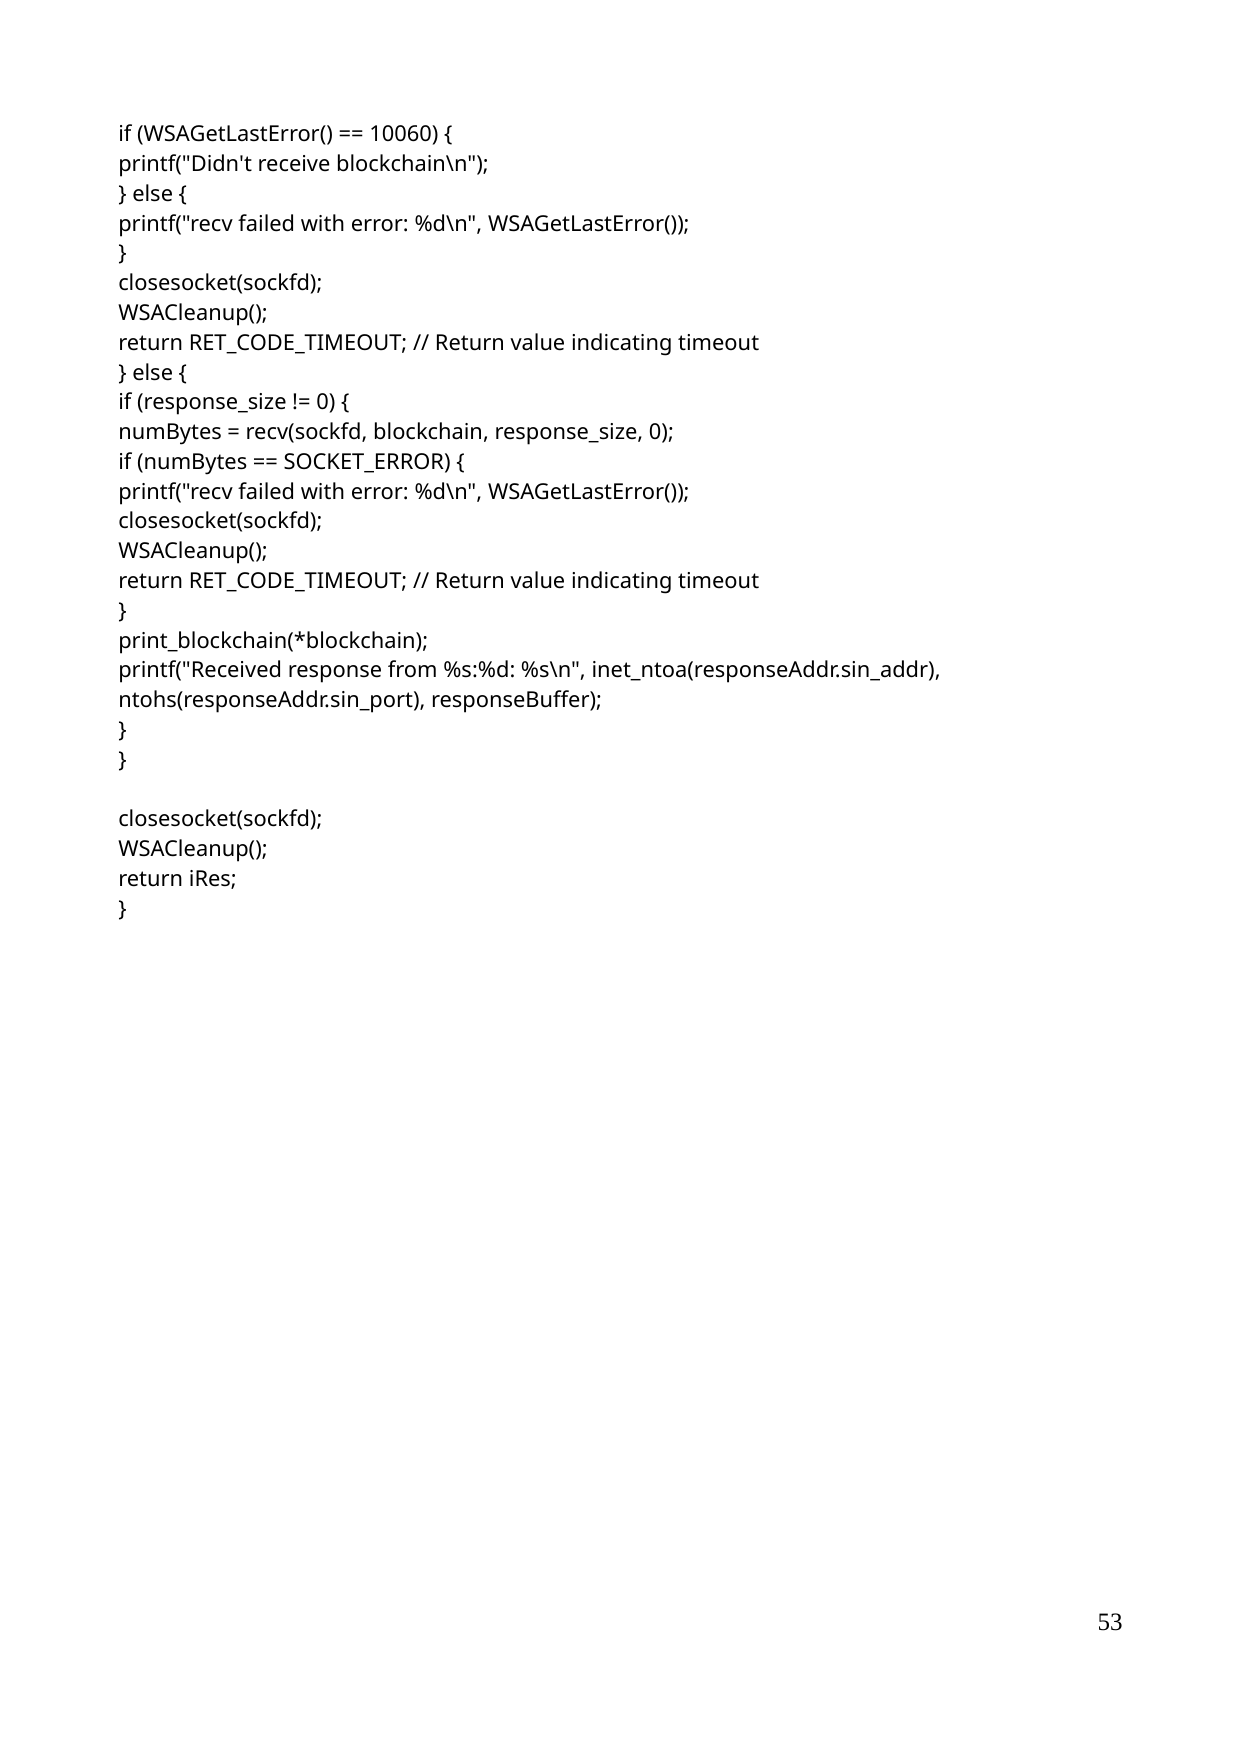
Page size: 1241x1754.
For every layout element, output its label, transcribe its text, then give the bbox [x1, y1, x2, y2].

text WSACleanup(); [118, 535, 1122, 565]
text } [118, 595, 1122, 624]
text } [118, 744, 1122, 773]
text printf("Didn't receive blockchain\n"); [118, 148, 1122, 178]
text } [118, 237, 1122, 267]
text return RET_CODE_TIMEOUT; // Return value indicating timeout [118, 327, 1122, 356]
text numBytes = recv(sockfd, blockchain, response_size, 0); [118, 416, 1122, 446]
text return RET_CODE_TIMEOUT; // Return value indicating timeout [118, 565, 1122, 595]
text } [118, 714, 1122, 744]
text } else { [118, 356, 1122, 386]
text print_blockchain(*blockchain); [118, 624, 1122, 654]
text WSACleanup(); [118, 833, 1122, 863]
text closesocket(sockfd); [118, 803, 1122, 833]
text if (WSAGetLastError() == 10060) { [118, 118, 1122, 148]
text } [118, 893, 1122, 922]
text WSACleanup(); [118, 297, 1122, 327]
text printf("recv failed with error: %d\n", WSAGetLastError()); [118, 207, 1122, 237]
text printf("Received response from %s:%d: %s\n", inet_ntoa(responseAddr.sin_addr), ntohs(responseAddr.sin_port), responseBuffer); [118, 654, 1122, 714]
text return iRes; [118, 863, 1122, 893]
text closesocket(sockfd); [118, 505, 1122, 535]
text if (numBytes == SOCKET_ERROR) { [118, 446, 1122, 476]
text printf("recv failed with error: %d\n", WSAGetLastError()); [118, 476, 1122, 505]
text if (response_size != 0) { [118, 386, 1122, 416]
text closesocket(sockfd); [118, 267, 1122, 297]
text } else { [118, 178, 1122, 207]
